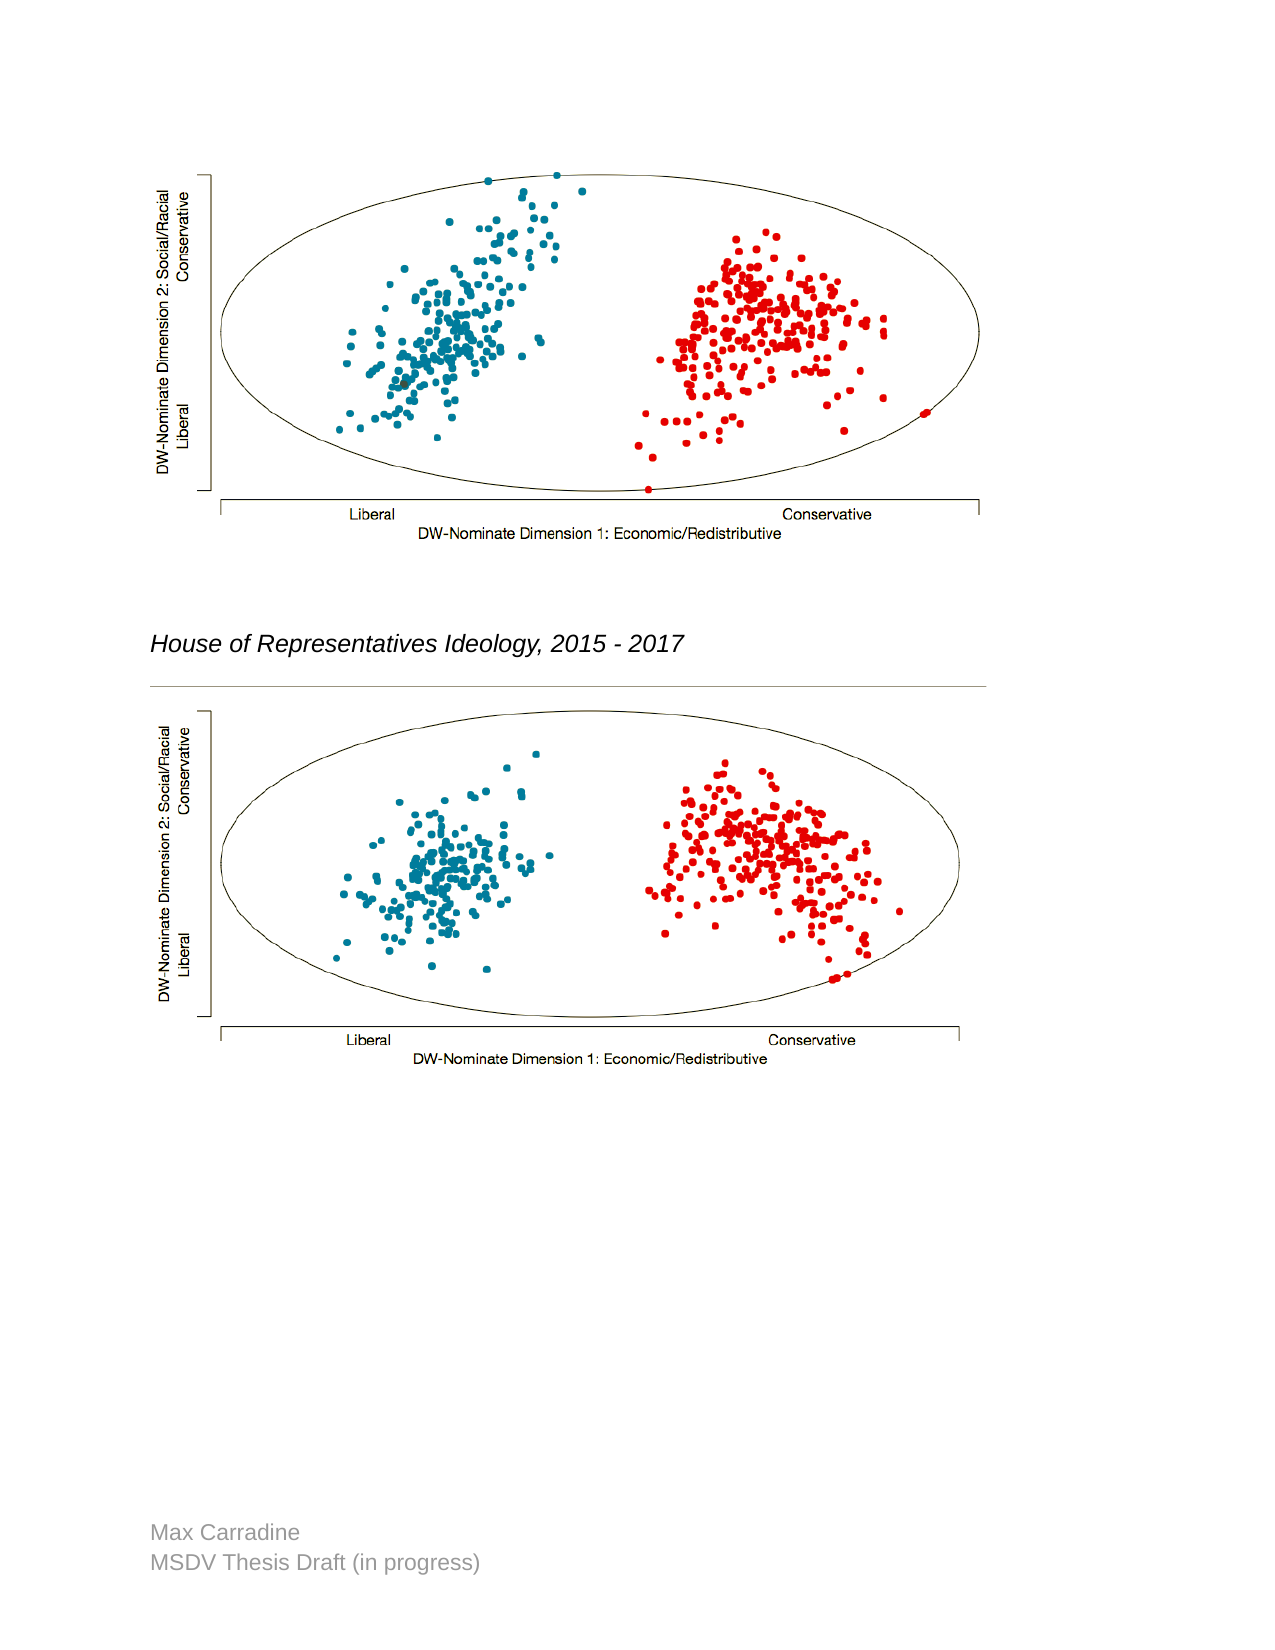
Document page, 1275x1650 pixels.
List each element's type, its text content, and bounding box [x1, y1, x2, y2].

picture [150, 686, 987, 1073]
text House of Representatives Ideology, 2015 - 2017 [150, 629, 1125, 658]
picture [150, 150, 981, 546]
